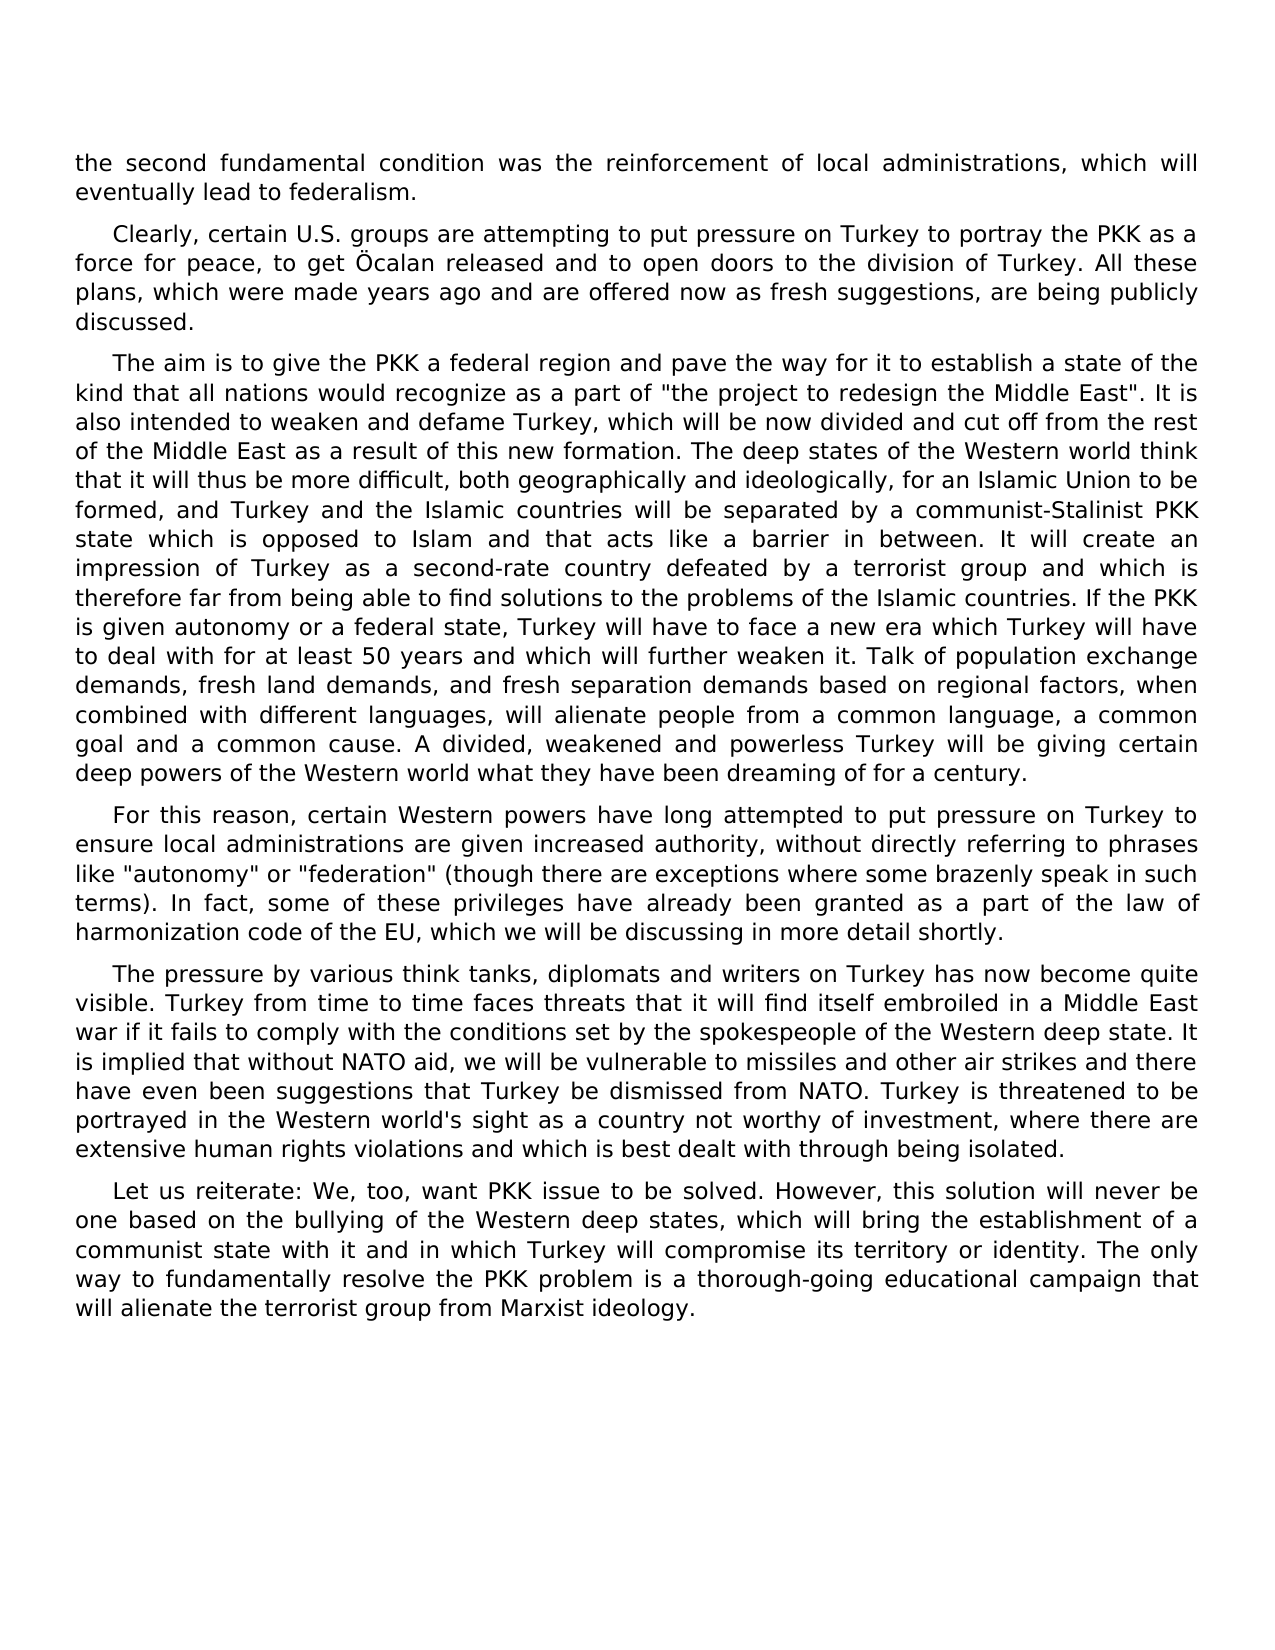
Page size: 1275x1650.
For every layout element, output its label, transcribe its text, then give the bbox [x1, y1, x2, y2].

text Let us reiterate: We, too, want PKK issue to be solved. However, this solution will never be one based on the bullying of the Western deep states, which will bring the establishment of a communist state with it and in which Turkey will compromise its territory or identity. The only way to fundamentally resolve the PKK problem is a thorough-going educational campaign that will alienate the terrorist group from Marxist ideology. [75, 1178, 1200, 1322]
text Clearly, certain U.S. groups are attempting to put pressure on Turkey to portray the PKK as a force for peace, to get Öcalan released and to open doors to the division of Turkey. All these plans, which were made years ago and are offered now as fresh suggestions, are being publicly discussed. [75, 221, 1200, 336]
text The pressure by various think tanks, diplomats and writers on Turkey has now become quite visible. Turkey from time to time faces threats that it will find itself embroiled in a Middle East war if it fails to comply with the conditions set by the spokespeople of the Western deep state. It is implied that without NATO aid, we will be vulnerable to missiles and other air strikes and there have even been suggestions that Turkey be dismissed from NATO. Turkey is threatened to be portrayed in the Western world's sight as a country not worthy of investment, where there are extensive human rights violations and which is best dealt with through being isolated. [75, 961, 1200, 1163]
text The aim is to give the PKK a federal region and pave the way for it to establish a state of the kind that all nations would recognize as a part of "the project to redesign the Middle East". It is also intended to weaken and defame Turkey, which will be now divided and cut off from the rest of the Middle East as a result of this new formation. The deep states of the Western world think that it will thus be more difficult, both geographically and ideologically, for an Islamic Union to be formed, and Turkey and the Islamic countries will be separated by a communist-Stalinist PKK state which is opposed to Islam and that acts like a barrier in between. It will create an impression of Turkey as a second-rate country defeated by a terrorist group and which is therefore far from being able to find solutions to the problems of the Islamic countries. If the PKK is given autonomy or a federal state, Turkey will have to face a new era which Turkey will have to deal with for at least 50 years and which will further weaken it. Talk of population exchange demands, fresh land demands, and fresh separation demands based on regional factors, when combined with different languages, will alienate people from a common language, a common goal and a common cause. A divided, weakened and powerless Turkey will be giving certain deep powers of the Western world what they have been dreaming of for a century. [75, 351, 1200, 787]
text the second fundamental condition was the reinforcement of local administrations, which will eventually lead to federalism. [75, 150, 1200, 206]
text For this reason, certain Western powers have long attempted to put pressure on Turkey to ensure local administrations are given increased authority, without directly referring to phrases like "autonomy" or "federation" (though there are exceptions where some brazenly speak in such terms). In fact, some of these privileges have already been granted as a part of the law of harmonization code of the EU, which we will be discussing in more detail shortly. [75, 802, 1200, 946]
